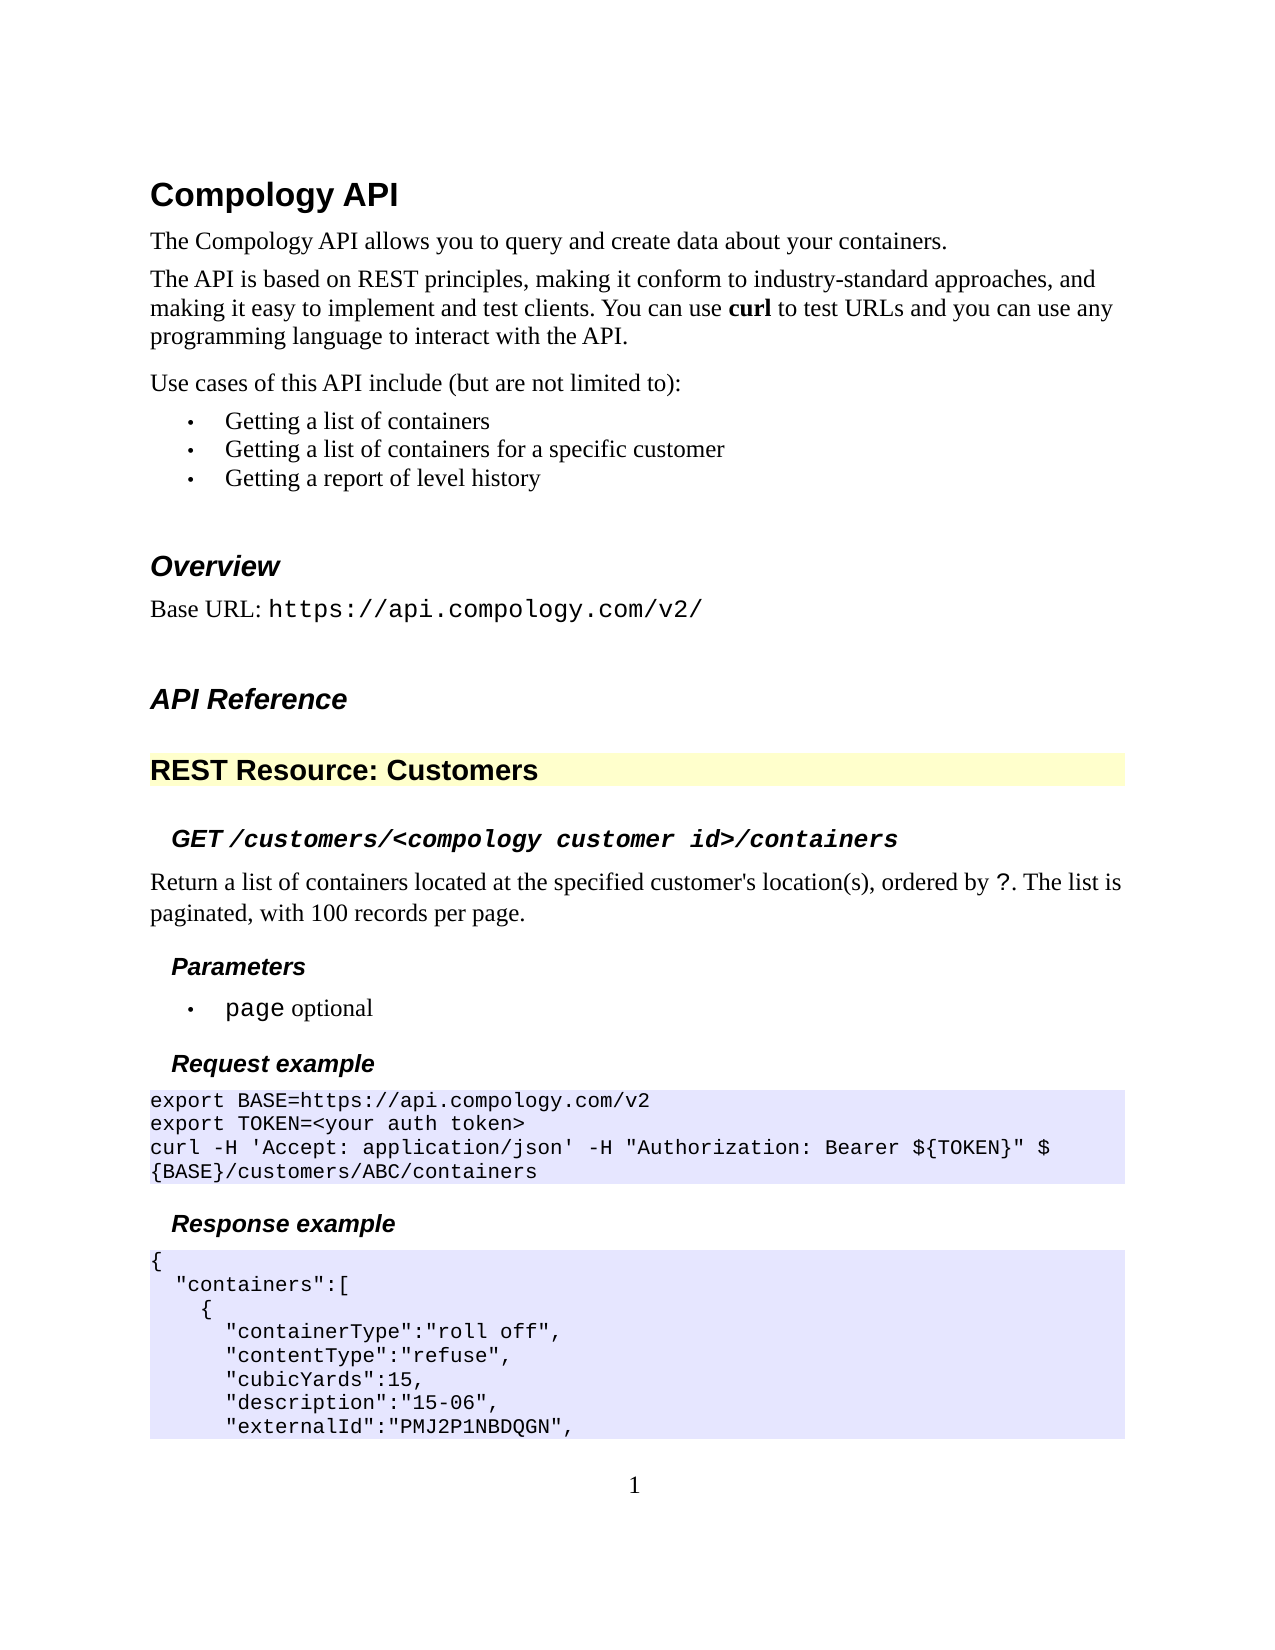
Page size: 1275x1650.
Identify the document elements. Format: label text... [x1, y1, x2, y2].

list Getting a list of containers [187, 406, 1125, 434]
text "contentType":"refuse", [150, 1345, 1125, 1368]
subtitle Parameters [171, 952, 1125, 980]
text Return a list of containers located at the specified customer's location(s), ordered by ?. The list is paginated, with 100 records per page. [150, 867, 1125, 927]
subtitle REST Resource: Customers [150, 753, 1125, 786]
text "containers":[ [150, 1274, 1125, 1298]
text The Compology API allows you to query and create data about your containers. [150, 226, 1125, 255]
list Getting a list of containers for a specific customer [187, 434, 1125, 463]
text "containerType":"roll off", [150, 1321, 1125, 1345]
text Use cases of this API include (but are not limited to): [150, 368, 1125, 397]
text { [150, 1250, 1125, 1274]
text "externalId":"PMJ2P1NBDQGN", [150, 1416, 1125, 1439]
text curl -H 'Accept: application/json' -H "Authorization: Bearer ${TOKEN}" ${BASE}/customers/ABC/containers [150, 1137, 1125, 1184]
text "description":"15-06", [150, 1392, 1125, 1416]
text { [150, 1298, 1125, 1321]
subtitle Request example [171, 1049, 1125, 1077]
text export BASE=https://api.compology.com/v2 [150, 1090, 1125, 1113]
subtitle Response example [171, 1209, 1125, 1238]
list page optional [187, 993, 1125, 1024]
text "cubicYards":15, [150, 1368, 1125, 1392]
subtitle API Reference [150, 682, 1125, 716]
list Getting a report of level history [187, 463, 1125, 492]
text export TOKEN=<your auth token> [150, 1113, 1125, 1137]
text Base URL: https://api.compology.com/v2/ [150, 594, 1125, 625]
subtitle GET /customers/<compology customer id>/containers [171, 824, 1125, 855]
text The API is based on REST principles, making it conform to industry-standard approaches, and making it easy to implement and test clients. You can use curl to test URLs and you can use any programming language to interact with the API. [150, 264, 1125, 350]
subtitle Compology API [150, 175, 1125, 214]
subtitle Overview [150, 549, 1125, 582]
